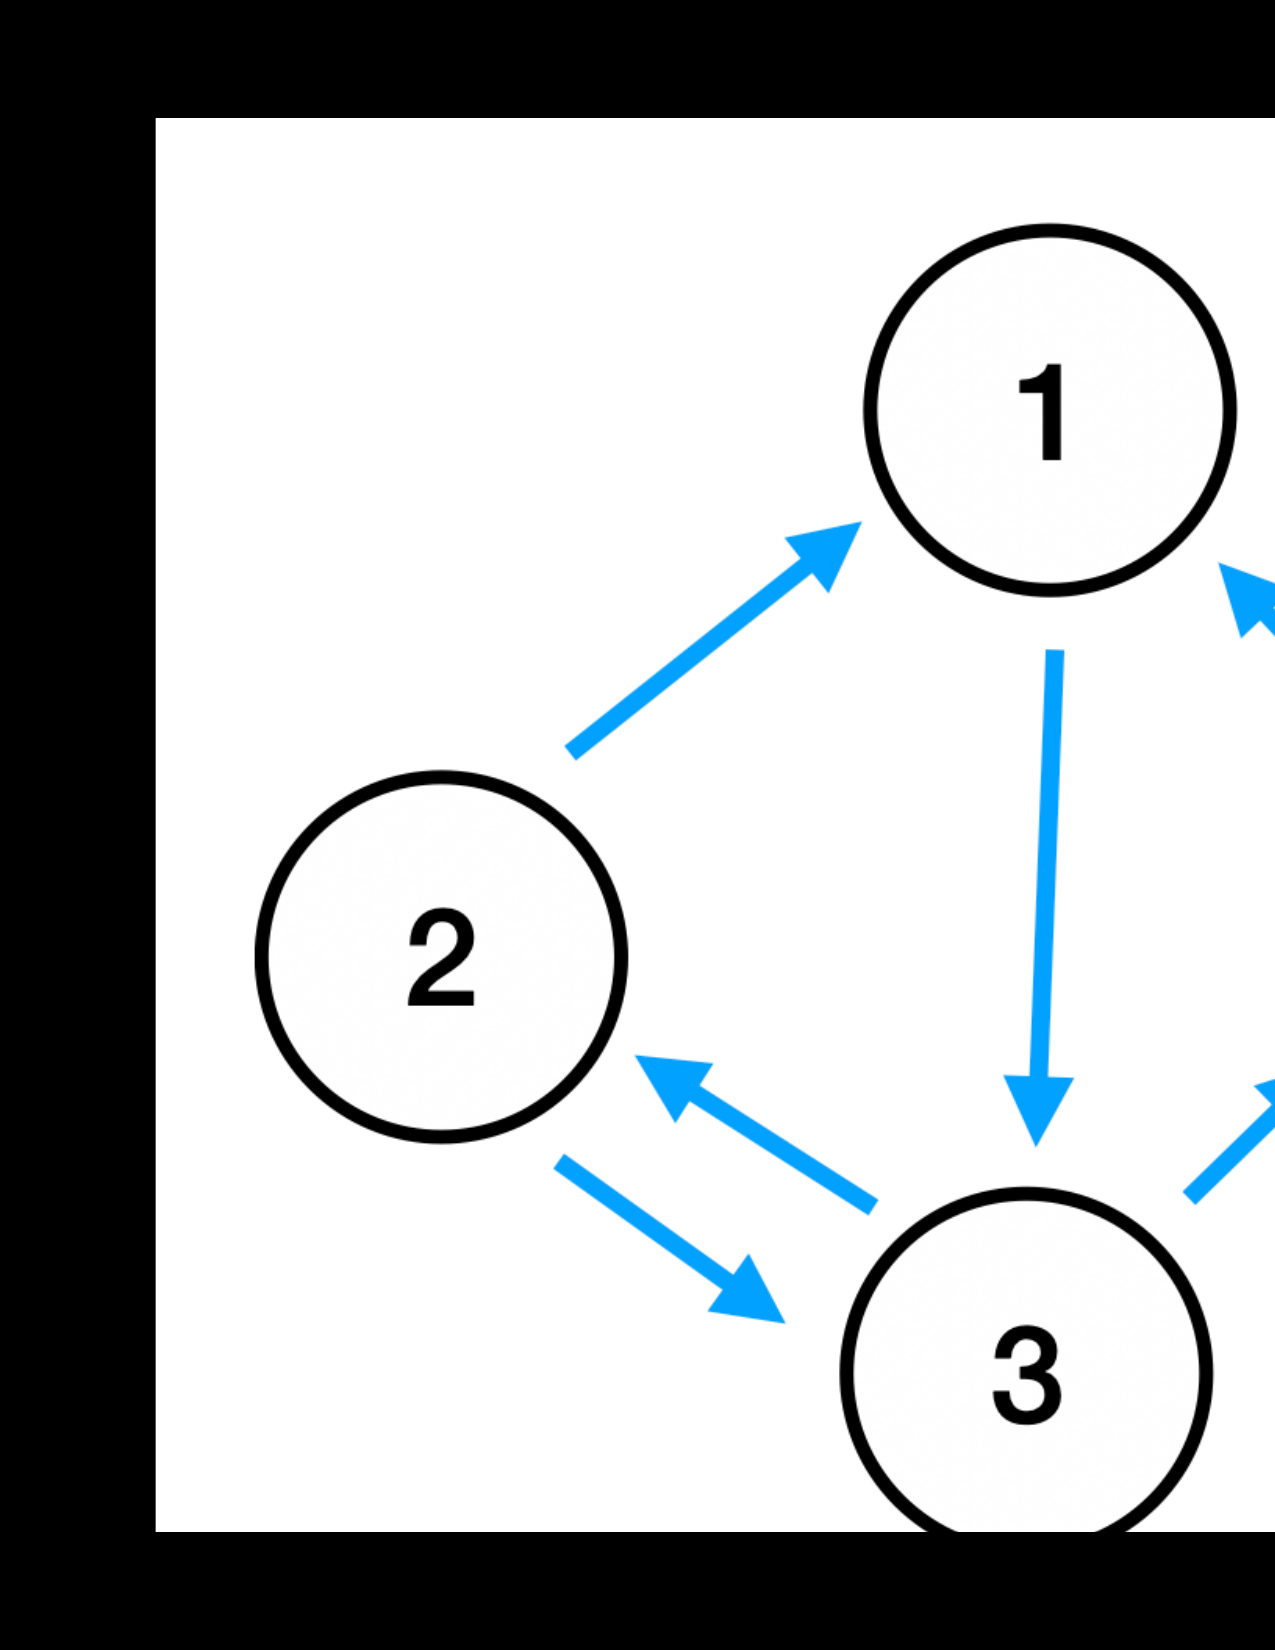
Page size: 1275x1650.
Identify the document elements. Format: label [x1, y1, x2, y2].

picture [155, 118, 1275, 1532]
